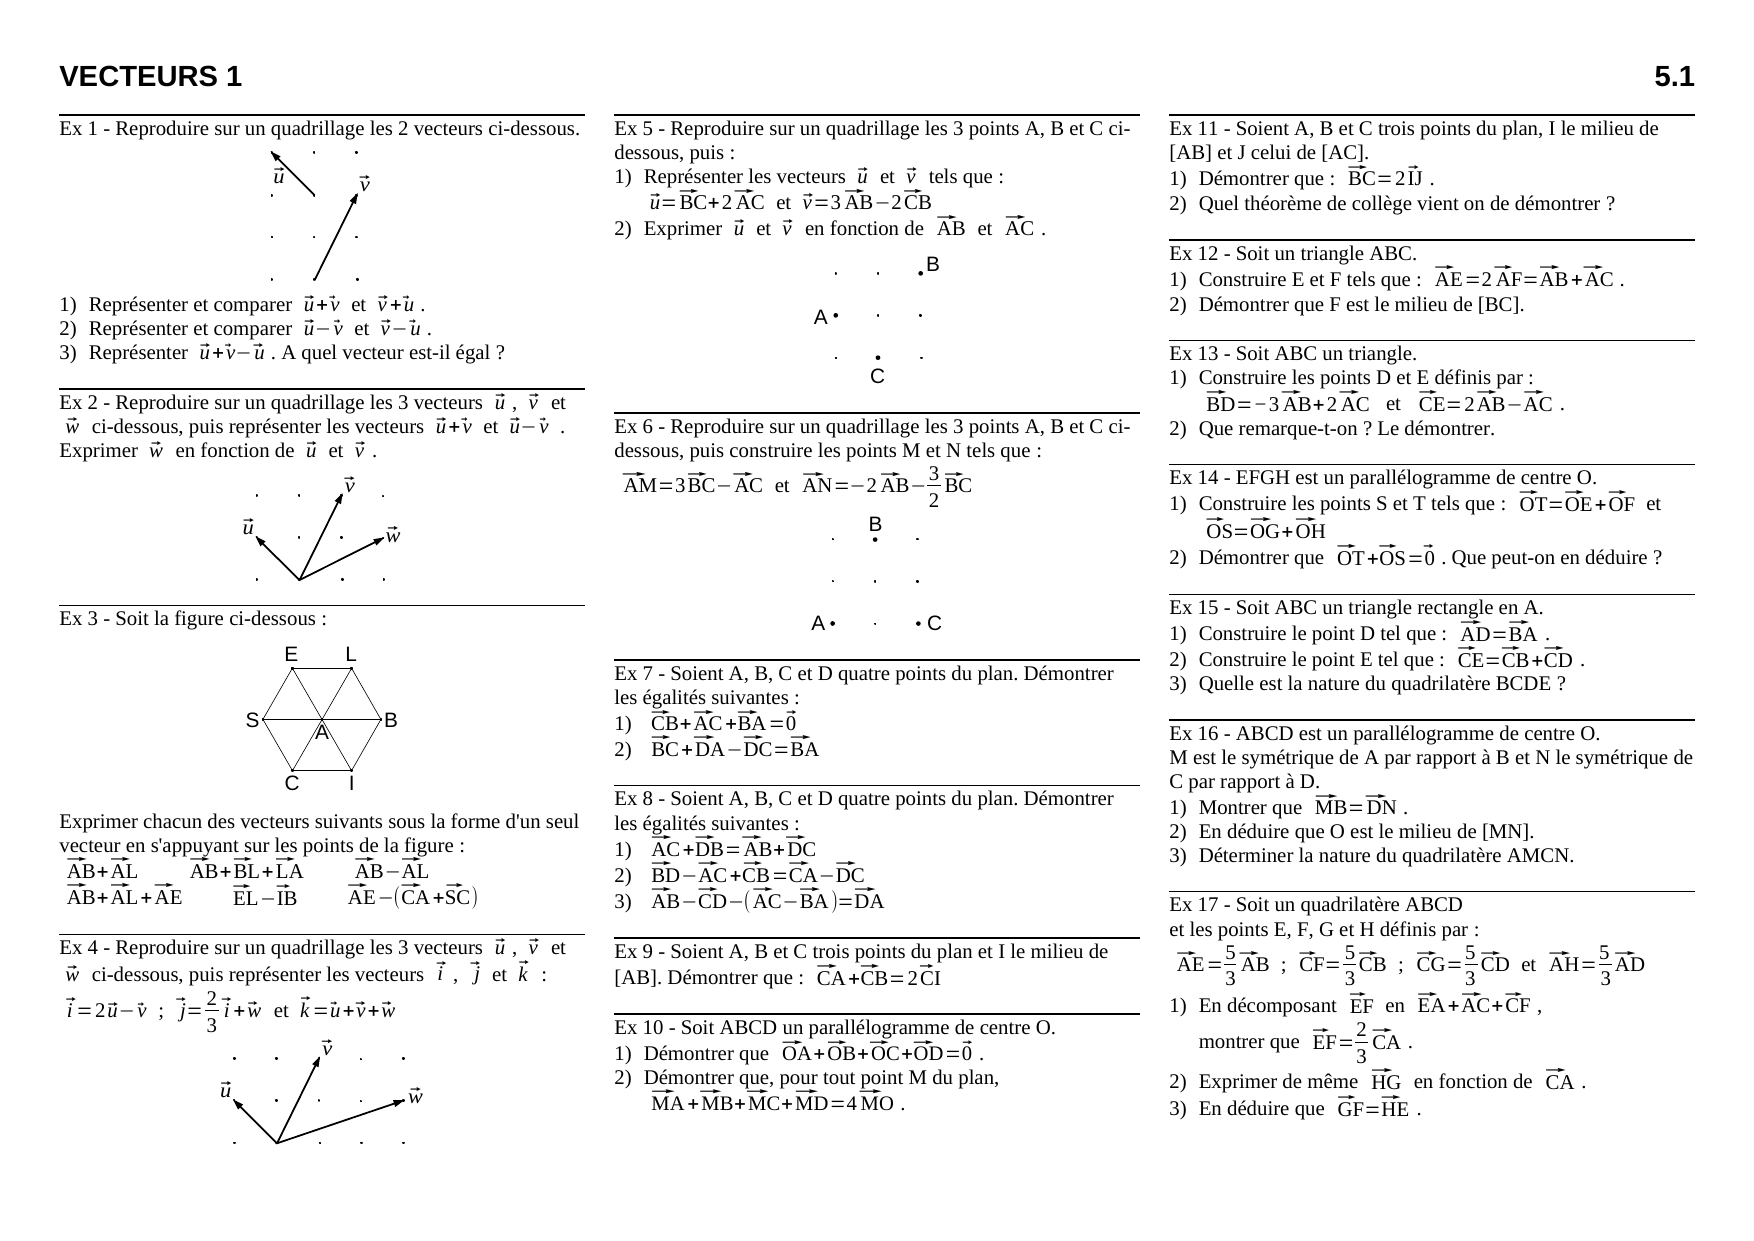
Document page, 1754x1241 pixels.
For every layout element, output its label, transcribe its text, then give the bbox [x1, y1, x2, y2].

list Exprimer et en fonction de et . [614, 214, 1140, 240]
list En déduire que . [1169, 1094, 1695, 1121]
list Soit ABC un triangle rectangle en A. [1169, 595, 1695, 619]
list Démontrer que : . [1169, 164, 1695, 191]
list Déterminer la nature du quadrilatère AMCN. [1169, 843, 1695, 867]
list Représenter les vecteurs et tels que : et [614, 164, 1140, 214]
list Exprimer de même en fonction de . [1169, 1067, 1695, 1094]
list Quelle est la nature du quadrilatère BCDE ? [1169, 671, 1695, 695]
list EFGH est un parallélogramme de centre O. [1169, 465, 1695, 489]
list Reproduire sur un quadrillage les 3 points A, B et C ci-dessous, puis construire les points M et N tels que : et [614, 414, 1140, 512]
list Que remarque-t-on ? Le démontrer. [1169, 415, 1695, 439]
list Construire le point E tel que : . [1169, 645, 1695, 671]
list Soit la figure ci-dessous : [59, 606, 585, 630]
list Soit un triangle ABC. [1169, 241, 1695, 264]
list Reproduire sur un quadrillage les 3 points A, B et C ci-dessous, puis : [614, 116, 1140, 164]
list Soient A, B et C trois points du plan, I le milieu de [AB] et J celui de [AC]. [1169, 116, 1695, 164]
list Soient A, B, C et D quatre points du plan. Démontrer les égalités suivantes : [614, 661, 1140, 709]
list En déduire que O est le milieu de [MN]. [1169, 819, 1695, 843]
list Représenter et comparer et . [59, 292, 585, 316]
list Démontrer que . Que peut-on en déduire ? [1169, 543, 1695, 569]
list Soit ABCD un parallélogramme de centre O. [614, 1015, 1140, 1039]
list Représenter et comparer et . [59, 316, 585, 340]
list Construire les points S et T tels que : et [1169, 489, 1695, 543]
subtitle Vecteurs 1 5.1 [59, 59, 1695, 95]
list Soit ABC un triangle. [1169, 341, 1695, 365]
list Soient A, B, C et D quatre points du plan. Démontrer les égalités suivantes : [614, 786, 1140, 834]
list En décomposant en , montrer que . [1169, 991, 1695, 1067]
list ABCD est un parallélogramme de centre O. M est le symétrique de A par rapport à B et N le symétrique de C par rapport à D. [1169, 721, 1695, 793]
list Montrer que . [1169, 793, 1695, 819]
list Démontrer que F est le milieu de [BC]. [1169, 292, 1695, 316]
list Reproduire sur un quadrillage les 2 vecteurs ci-dessous. [59, 116, 585, 139]
list Soit un quadrilatère ABCD et les points E, F, G et H définis par : ; ; et [1169, 892, 1695, 991]
list Reproduire sur un quadrillage les 3 vecteurs , et ci-dessous, puis représenter les vecteurs et . Exprimer en fonction de et . [59, 390, 585, 462]
list Reproduire sur un quadrillage les 3 vecteurs , et ci-dessous, puis représenter les vecteurs , et : ; et [59, 935, 585, 1037]
list Démontrer que, pour tout point M du plan, . [614, 1064, 1140, 1114]
list Construire le point D tel que : . [1169, 619, 1695, 645]
list Représenter . A quel vecteur est-il égal ? [59, 340, 585, 364]
list Soient A, B et C trois points du plan et I le milieu de [AB]. Démontrer que : [614, 939, 1140, 989]
list Démontrer que . [614, 1039, 1140, 1064]
list Quel théorème de collège vient on de démontrer ? [1169, 191, 1695, 215]
text Exprimer chacun des vecteurs suivants sous la forme d'un seul vecteur en s'appuyant sur les points de la figure : [59, 808, 585, 909]
list Construire E et F tels que : . [1169, 264, 1695, 292]
list Construire les points D et E définis par : et . [1169, 365, 1695, 415]
